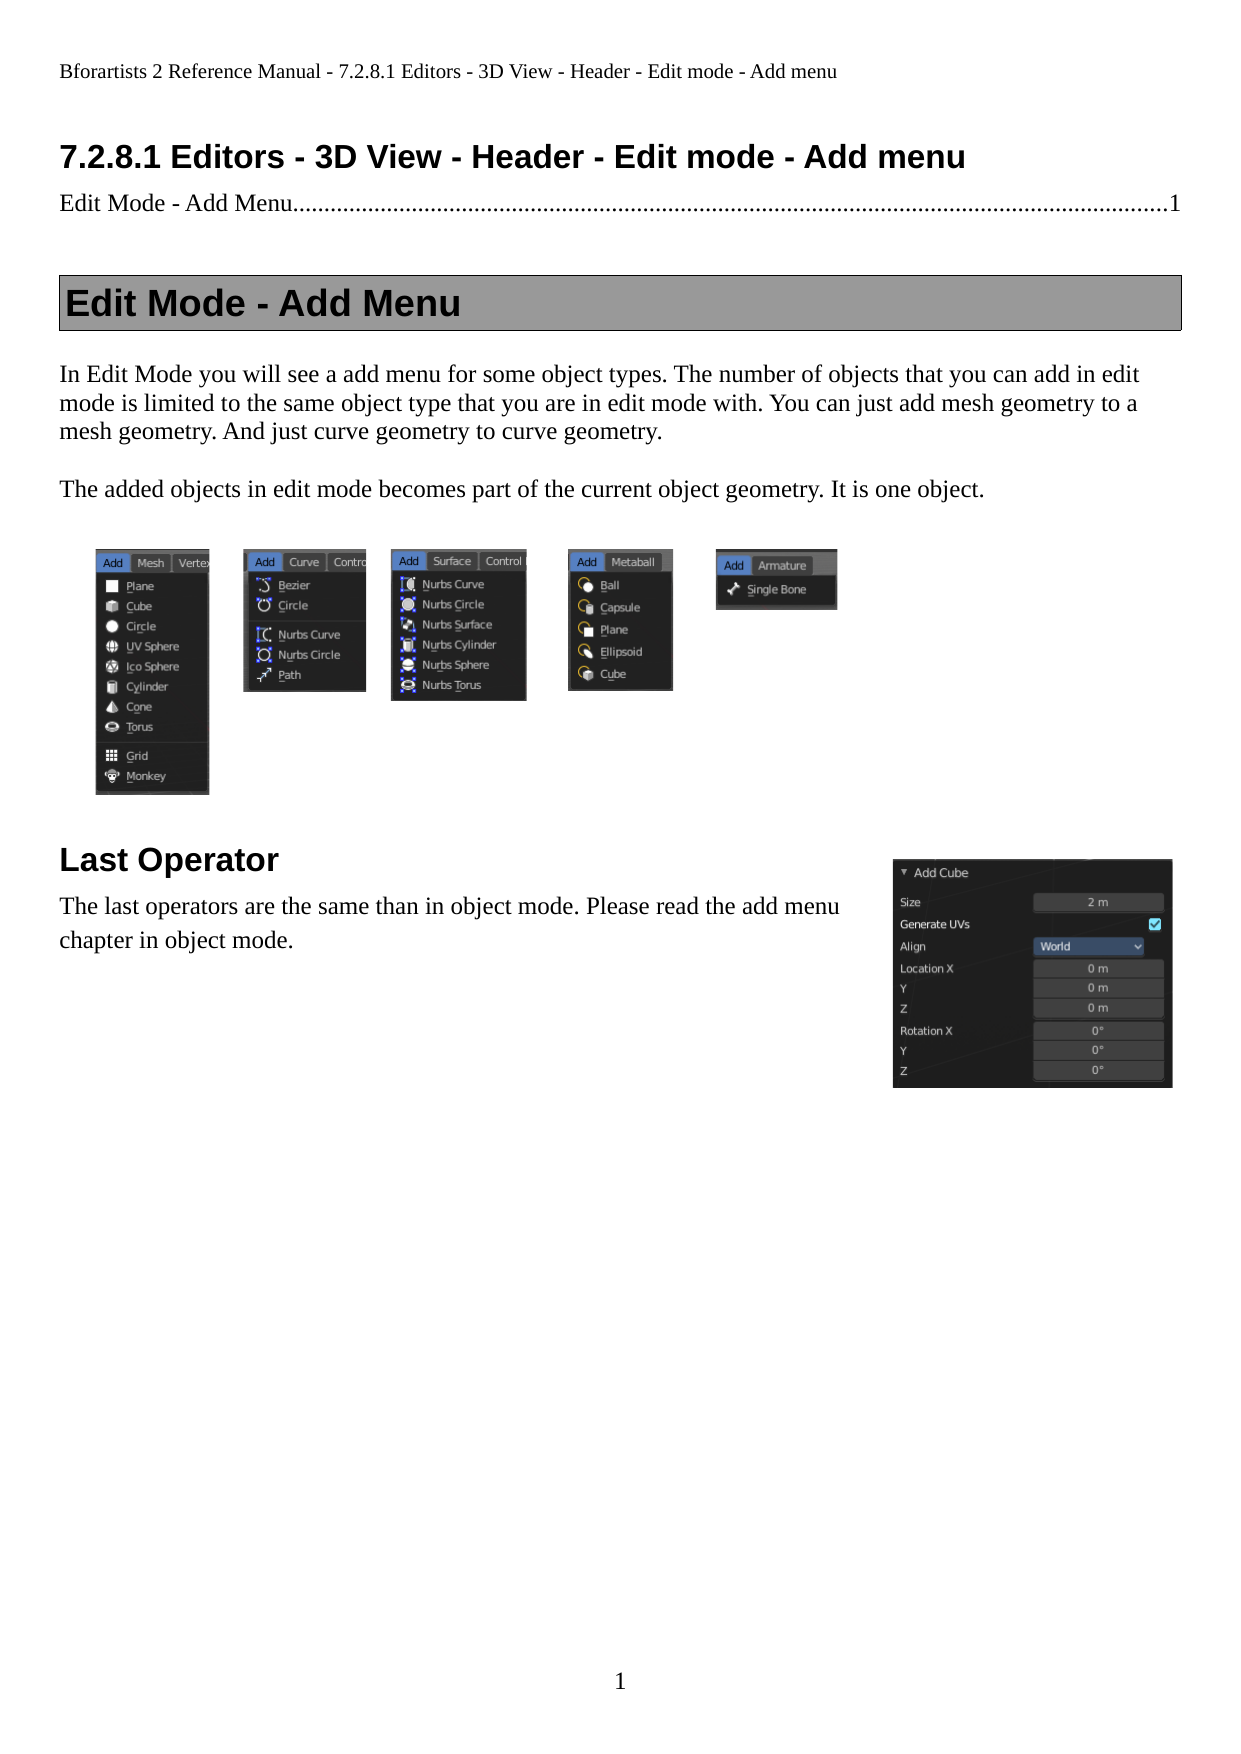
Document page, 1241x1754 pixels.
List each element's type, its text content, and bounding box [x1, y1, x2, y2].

subtitle 7.2.8.1 Editors - 3D View - Header - Edit mode - Add menu [59, 138, 1181, 176]
picture [892, 859, 1173, 1088]
picture [390, 549, 527, 701]
subtitle Last Operator [59, 840, 1181, 878]
picture [95, 549, 210, 795]
text Edit Mode - Add Menu 1 [59, 188, 1181, 217]
text The added objects in edit mode becomes part of the current object geometry. It is one object. [59, 474, 1181, 503]
table_header Edit Mode - Add Menu [60, 276, 1181, 330]
picture [243, 549, 367, 692]
text In Edit Mode you will see a add menu for some object types. The number of objects that you can add in edit mode is limited to the same object type that you are in edit mode with. You can just add mesh geometry to a mesh geometry. And just curve geometry to curve geometry. [59, 359, 1181, 445]
text The last operators are the same than in object mode. Please read the add menu chapter in object mode. [59, 891, 892, 954]
picture [715, 549, 838, 610]
picture [568, 549, 674, 691]
